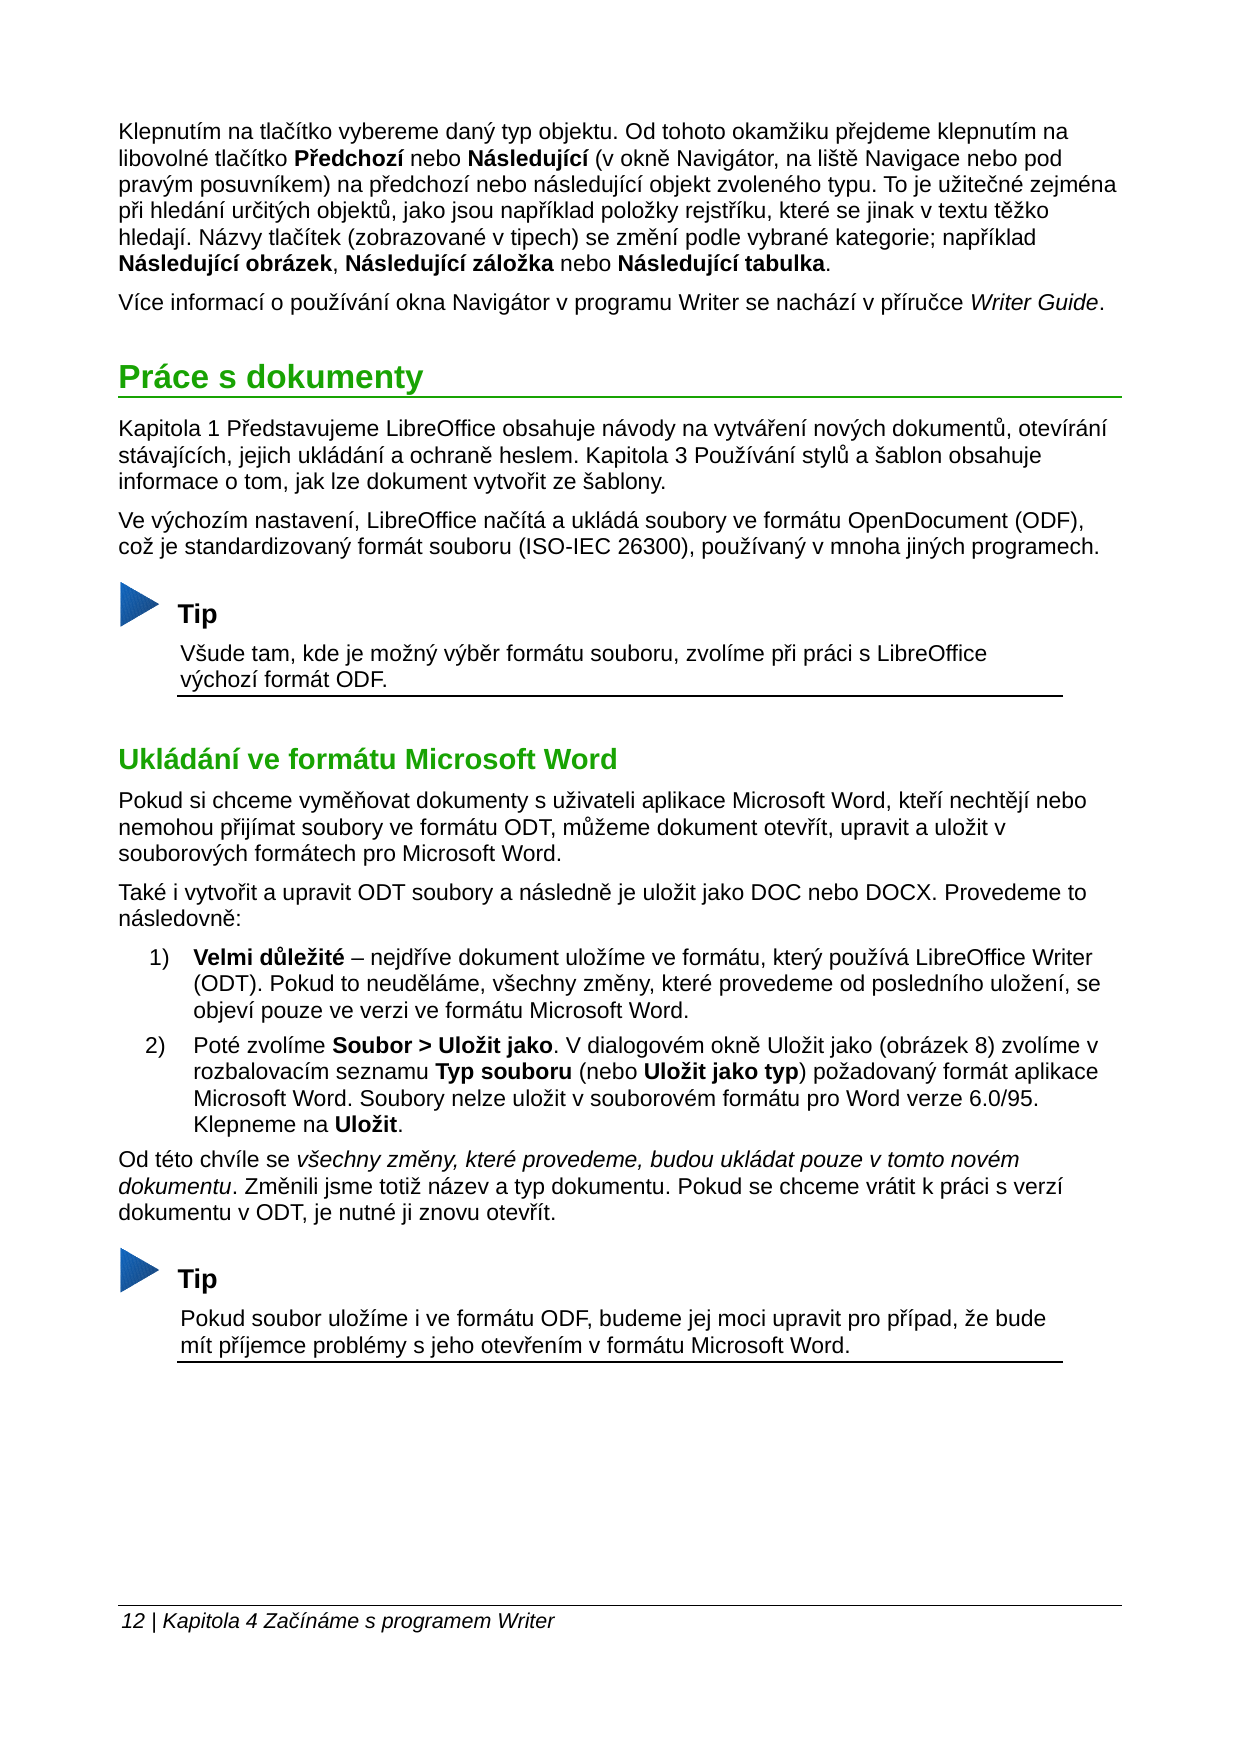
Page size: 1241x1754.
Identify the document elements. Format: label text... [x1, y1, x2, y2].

text Pokud si chceme vyměňovat dokumenty s uživateli aplikace Microsoft Word, kteří nechtějí nebo nemohou přijímat soubory ve formátu ODT, můžeme dokument otevřít, upravit a uložit v souborových formátech pro Microsoft Word. [118, 787, 1122, 866]
text Všude tam, kde je možný výběr formátu souboru, zvolíme při práci s LibreOffice výchozí formát ODF. [177, 636, 1063, 695]
subtitle Práce s dokumenty [118, 357, 1122, 396]
subtitle Tip [118, 579, 1122, 629]
text Také i vytvořit a upravit ODT soubory a následně je uložit jako DOC nebo DOCX. Provedeme to následovně: [118, 879, 1122, 932]
text Od této chvíle se všechny změny, které provedeme, budou ukládat pouze v tomto novém dokumentu. Změnili jsme totiž název a typ dokumentu. Pokud se chceme vrátit k práci s verzí dokumentu v ODT, je nutné ji znovu otevřít. [118, 1146, 1122, 1225]
text Pokud soubor uložíme i ve formátu ODF, budeme jej moci upravit pro případ, že bude mít příjemce problémy s jeho otevřením v formátu Microsoft Word. [177, 1302, 1063, 1361]
text Kapitola 1 Představujeme LibreOffice obsahuje návody na vytváření nových dokumentů, otevírání stávajících, jejich ukládání a ochraně heslem. Kapitola 3 Používání stylů a šablon obsahuje informace o tom, jak lze dokument vytvořit ze šablony. [118, 415, 1122, 494]
subtitle Tip [118, 1245, 1122, 1295]
text Ve výchozím nastavení, LibreOffice načítá a ukládá soubory ve formátu OpenDocument (ODF), což je standardizovaný formát souboru (ISO-IEC 26300), používaný v mnoha jiných programech. [118, 507, 1122, 559]
list Poté zvolíme Soubor > Uložit jako. V dialogovém okně Uložit jako (obrázek 8) zvolíme v rozbalovacím seznamu Typ souboru (nebo Uložit jako typ) požadovaný formát aplikace Microsoft Word. Soubory nelze uložit v souborovém formátu pro Word verze 6.0/95. Klepneme na Uložit. [165, 1032, 1122, 1137]
text Klepnutím na tlačítko vybereme daný typ objektu. Od tohoto okamžiku přejdeme klepnutím na libovolné tlačítko Předchozí nebo Následující (v okně Navigátor, na liště Navigace nebo pod pravým posuvníkem) na předchozí nebo následující objekt zvoleného typu. To je užitečné zejména při hledání určitých objektů, jako jsou například položky rejstříku, které se jinak v textu těžko hledají. Názvy tlačítek (zobrazované v tipech) se změní podle vybrané kategorie; například Následující obrázek, Následující záložka nebo Následující tabulka. [118, 118, 1122, 276]
list Velmi důležité – nejdříve dokument uložíme ve formátu, který používá LibreOffice Writer (ODT). Pokud to neuděláme, všechny změny, které provedeme od posledního uložení, se objeví pouze ve verzi ve formátu Microsoft Word. [169, 944, 1122, 1023]
text Více informací o používání okna Navigátor v programu Writer se nachází v příručce Writer Guide. [118, 289, 1122, 315]
subtitle Ukládání ve formátu Microsoft Word [118, 742, 1122, 776]
